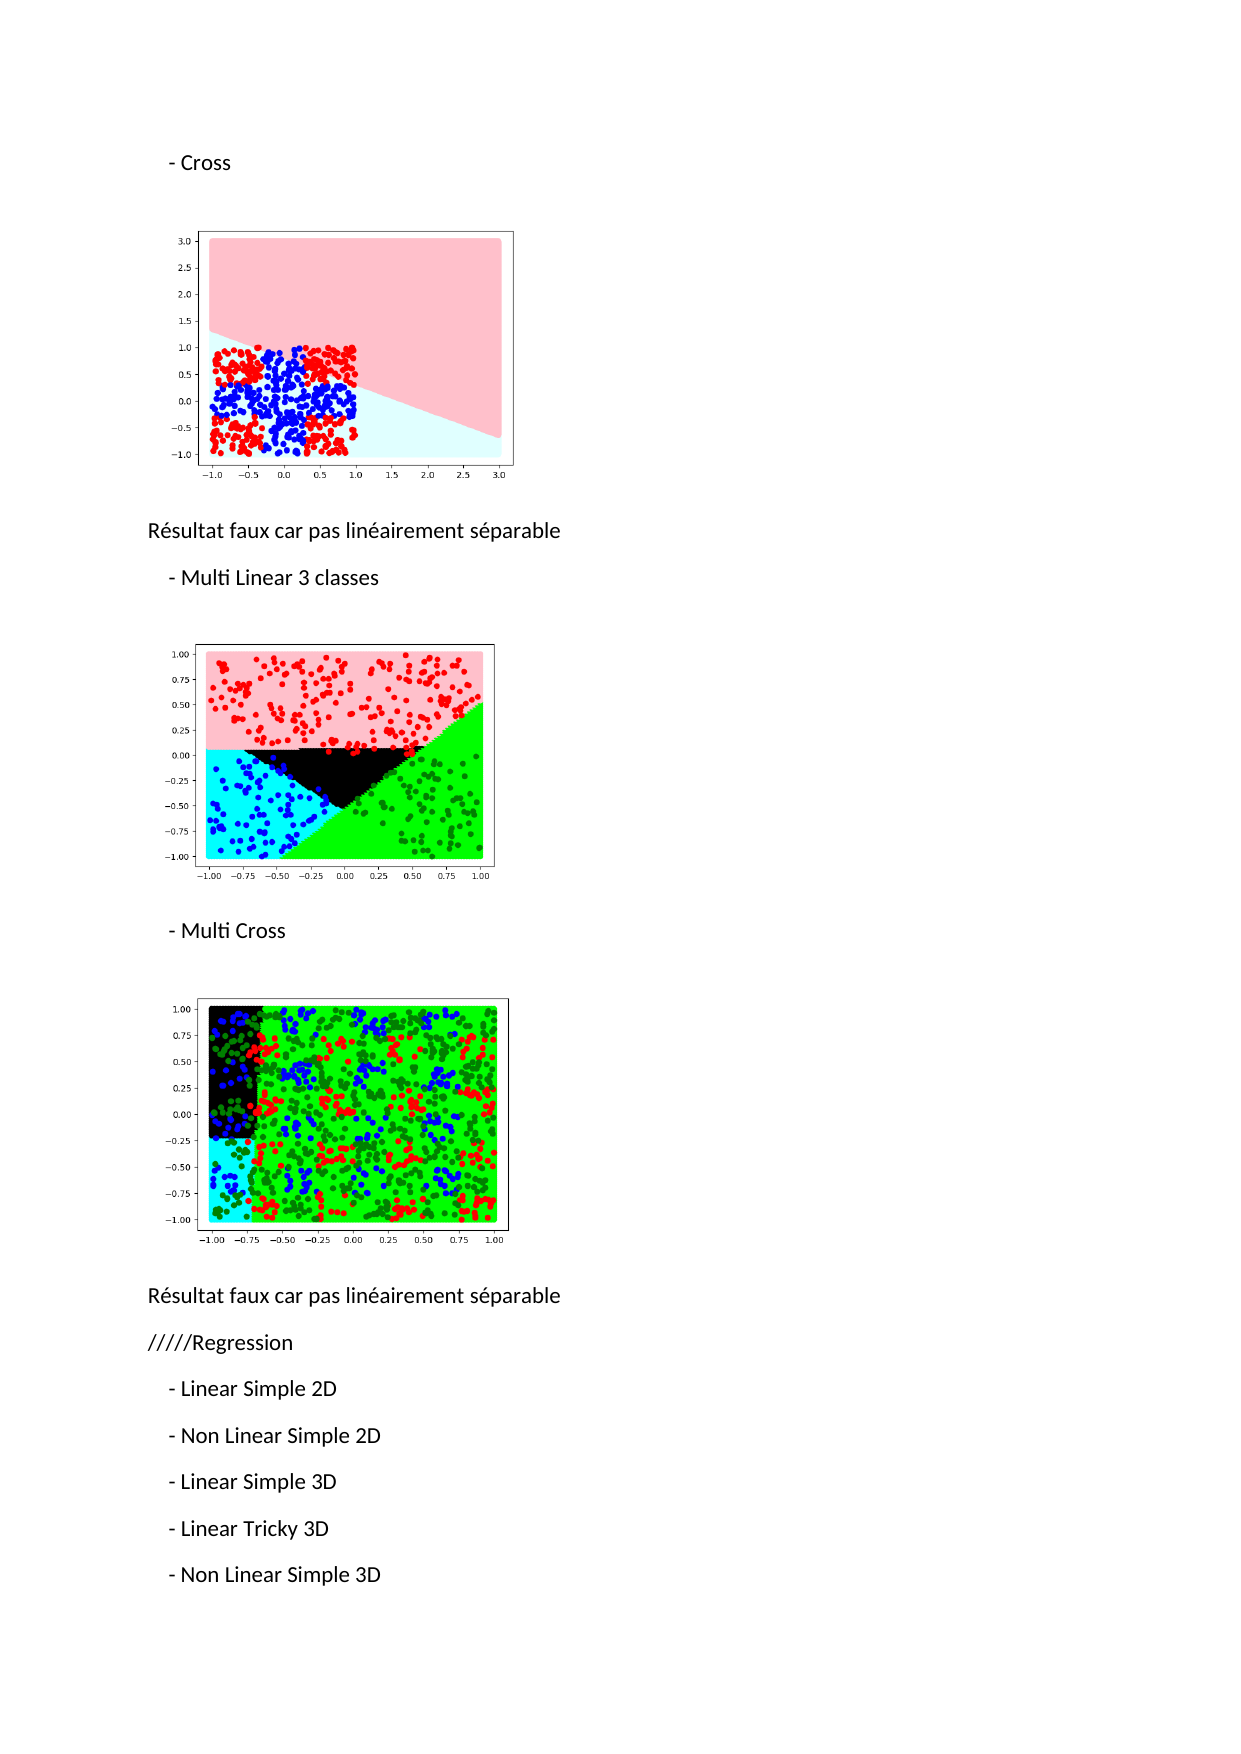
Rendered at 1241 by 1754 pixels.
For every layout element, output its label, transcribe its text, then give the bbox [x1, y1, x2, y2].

text - Non Linear Simple 3D [148, 1560, 1093, 1588]
text Résultat faux car pas linéairement séparable [148, 516, 1093, 544]
text - Cross [148, 148, 1093, 176]
text - Multi Cross [148, 916, 1093, 944]
text /////Regression [148, 1328, 1093, 1356]
text - Linear Tricky 3D [148, 1514, 1093, 1542]
text - Non Linear Simple 2D [148, 1421, 1093, 1449]
text - Linear Simple 3D [148, 1467, 1093, 1495]
text Résultat faux car pas linéairement séparable [148, 1281, 1093, 1309]
text - Multi Linear 3 classes [148, 563, 1093, 591]
text - Linear Simple 2D [148, 1374, 1093, 1402]
